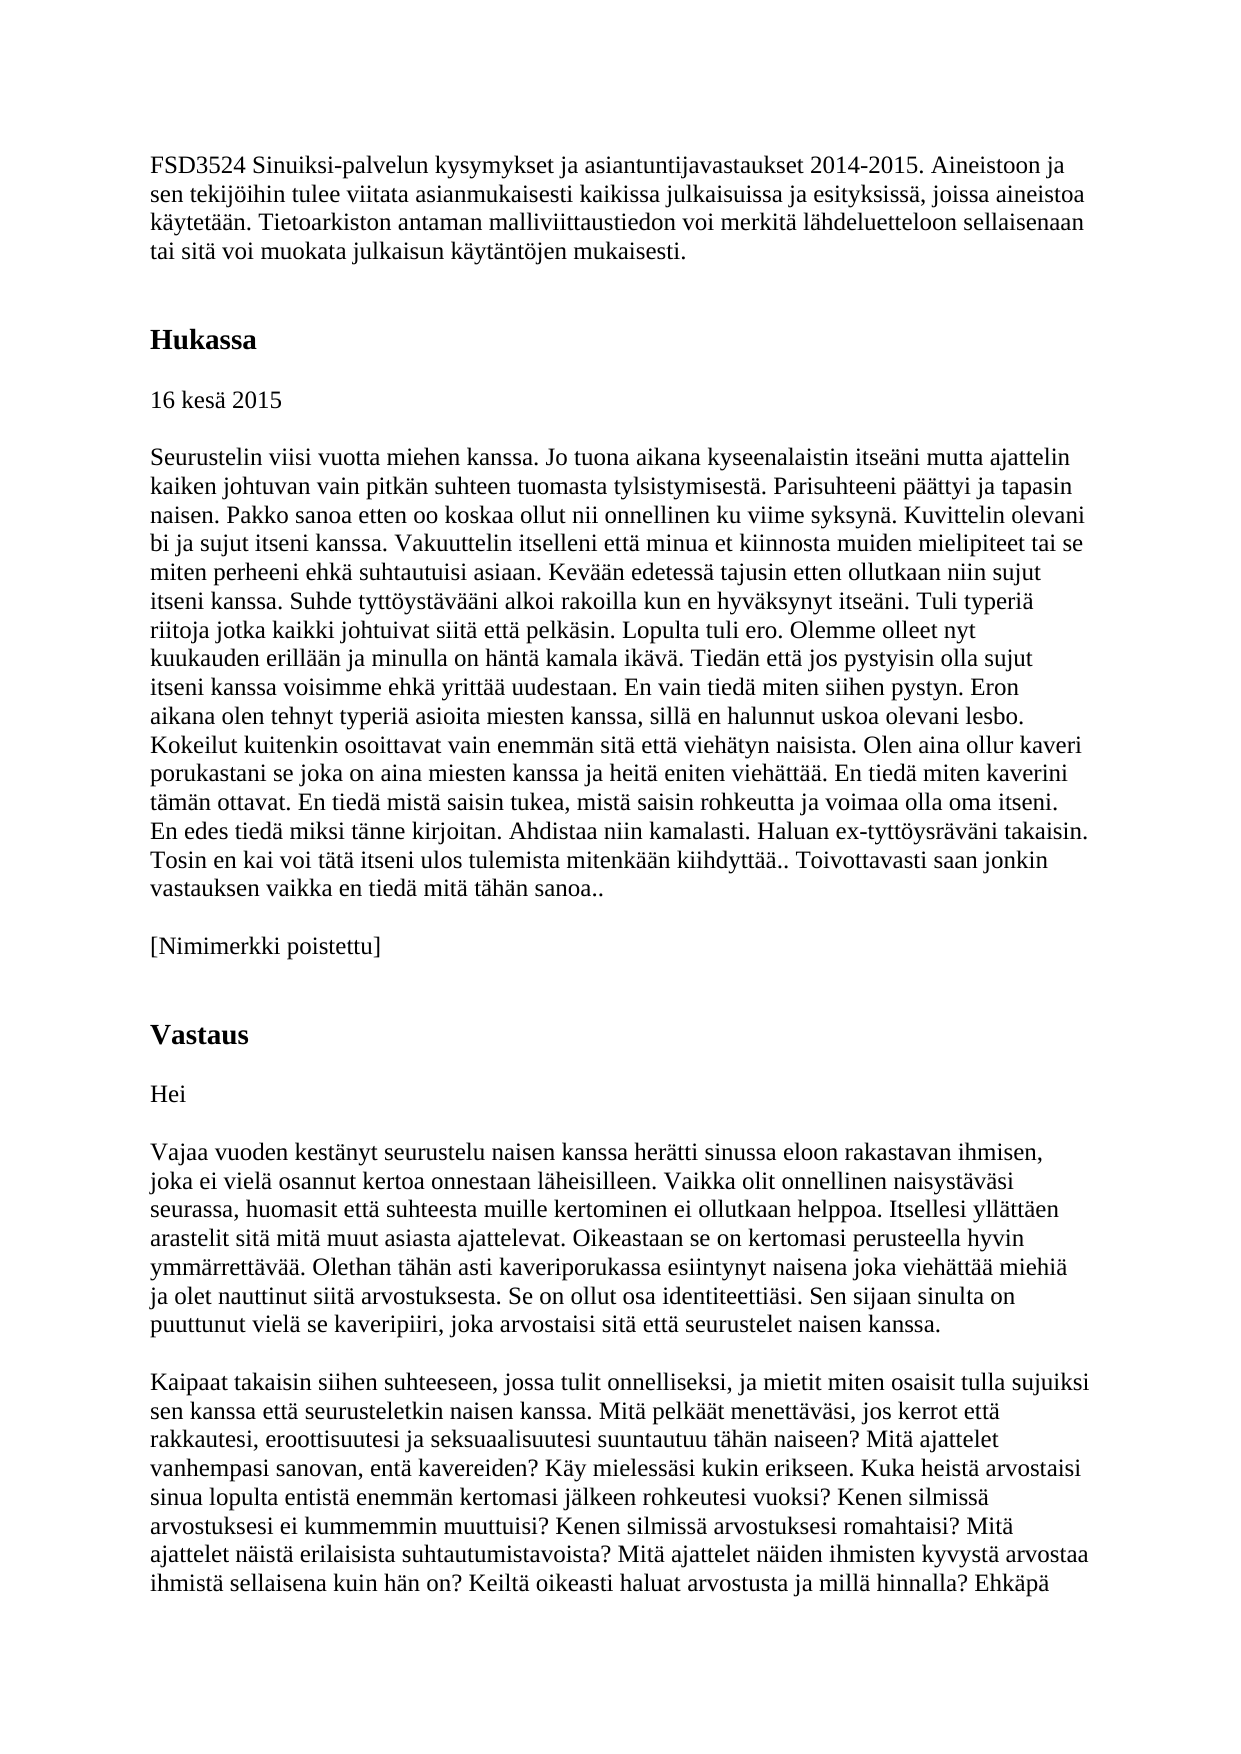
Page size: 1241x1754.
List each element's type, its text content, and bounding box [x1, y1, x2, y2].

text Vajaa vuoden kestänyt seurustelu naisen kanssa herätti sinussa eloon rakastavan ihmisen, joka ei vielä osannut kertoa onnestaan läheisilleen. Vaikka olit onnellinen naisystäväsi seurassa, huomasit että suhteesta muille kertominen ei ollutkaan helppoa. Itsellesi yllättäen arastelit sitä mitä muut asiasta ajattelevat. Oikeastaan se on kertomasi perusteella hyvin ymmärrettävää. Olethan tähän asti kaveriporukassa esiintynyt naisena joka viehättää miehiä ja olet nauttinut siitä arvostuksesta. Se on ollut osa identiteettiäsi. Sen sijaan sinulta on puuttunut vielä se kaveripiiri, joka arvostaisi sitä että seurustelet naisen kanssa. Kaipaat takaisin siihen suhteeseen, jossa tulit onnelliseksi, ja mietit miten osaisit tulla sujuiksi sen kanssa että seurusteletkin naisen kanssa. Mitä pelkäät menettäväsi, jos kerrot että rakkautesi, eroottisuutesi ja seksuaalisuutesi suuntautuu tähän naiseen? Mitä ajattelet vanhempasi sanovan, entä kavereiden? Käy mielessäsi kukin erikseen. Kuka heistä arvostaisi sinua lopulta entistä enemmän kertomasi jälkeen rohkeutesi vuoksi? Kenen silmissä arvostuksesi ei kummemmin muuttuisi? Kenen silmissä arvostuksesi romahtaisi? Mitä ajattelet näistä erilaisista suhtautumistavoista? Mitä ajattelet näiden ihmisten kyvystä arvostaa ihmistä sellaisena kuin hän on? Keiltä oikeasti haluat arvostusta ja millä hinnalla? Ehkäpä [150, 1108, 1090, 1597]
text Hei [150, 1079, 1090, 1108]
text [Nimimerkki poistettu] [150, 931, 1090, 960]
text Hukassa [150, 322, 1090, 356]
text 16 kesä 2015 [150, 385, 1090, 413]
text FSD3524 Sinuiksi-palvelun kysymykset ja asiantuntijavastaukset 2014-2015. Aineistoon ja sen tekijöihin tulee viitata asianmukaisesti kaikissa julkaisuissa ja esityksissä, joissa aineistoa käytetään. Tietoarkiston antaman malliviittaustiedon voi merkitä lähdeluetteloon sellaisenaan tai sitä voi muokata julkaisun käytäntöjen mukaisesti. [150, 150, 1090, 265]
text Seurustelin viisi vuotta miehen kanssa. Jo tuona aikana kyseenalaistin itseäni mutta ajattelin kaiken johtuvan vain pitkän suhteen tuomasta tylsistymisestä. Parisuhteeni päättyi ja tapasin naisen. Pakko sanoa etten oo koskaa ollut nii onnellinen ku viime syksynä. Kuvittelin olevani bi ja sujut itseni kanssa. Vakuuttelin itselleni että minua et kiinnosta muiden mielipiteet tai se miten perheeni ehkä suhtautuisi asiaan. Kevään edetessä tajusin etten ollutkaan niin sujut itseni kanssa. Suhde tyttöystävääni alkoi rakoilla kun en hyväksynyt itseäni. Tuli typeriä riitoja jotka kaikki johtuivat siitä että pelkäsin. Lopulta tuli ero. Olemme olleet nyt kuukauden erillään ja minulla on häntä kamala ikävä. Tiedän että jos pystyisin olla sujut itseni kanssa voisimme ehkä yrittää uudestaan. En vain tiedä miten siihen pystyn. Eron aikana olen tehnyt typeriä asioita miesten kanssa, sillä en halunnut uskoa olevani lesbo. Kokeilut kuitenkin osoittavat vain enemmän sitä että viehätyn naisista. Olen aina ollur kaveri porukastani se joka on aina miesten kanssa ja heitä eniten viehättää. En tiedä miten kaverini tämän ottavat. En tiedä mistä saisin tukea, mistä saisin rohkeutta ja voimaa olla oma itseni. En edes tiedä miksi tänne kirjoitan. Ahdistaa niin kamalasti. Haluan ex-tyttöysräväni takaisin. Tosin en kai voi tätä itseni ulos tulemista mitenkään kiihdyttää.. Toivottavasti saan jonkin vastauksen vaikka en tiedä mitä tähän sanoa.. [150, 442, 1090, 902]
text Vastaus [150, 1017, 1090, 1051]
